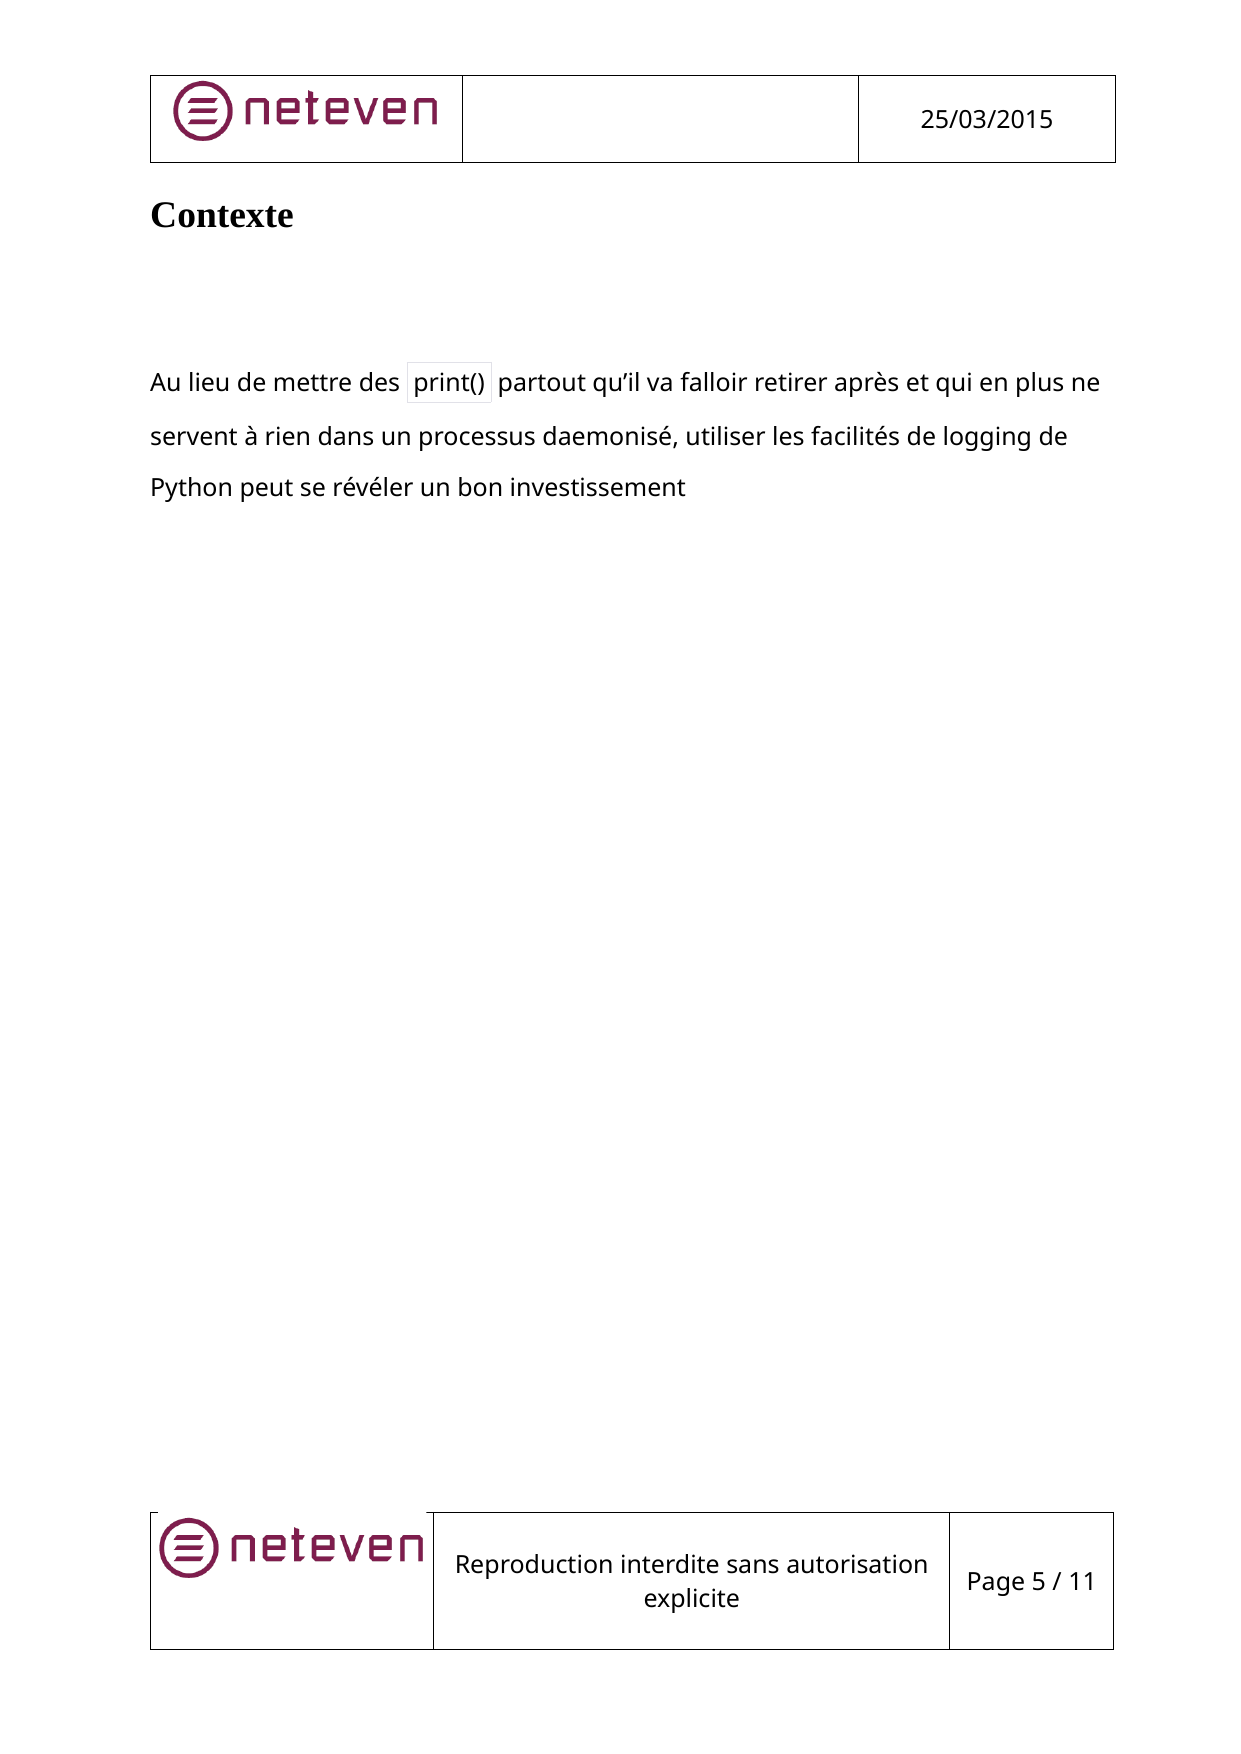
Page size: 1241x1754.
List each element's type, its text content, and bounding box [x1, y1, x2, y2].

picture [172, 76, 441, 148]
subtitle Au lieu de mettre des print() partout qu’il va falloir retirer après et qui en plus ne servent à rien dans un processus daemonisé, utiliser les facilités de logging de Python peut se révéler un bon investissement [150, 362, 1116, 504]
subtitle Contexte [150, 192, 1116, 235]
picture [158, 1512, 427, 1585]
